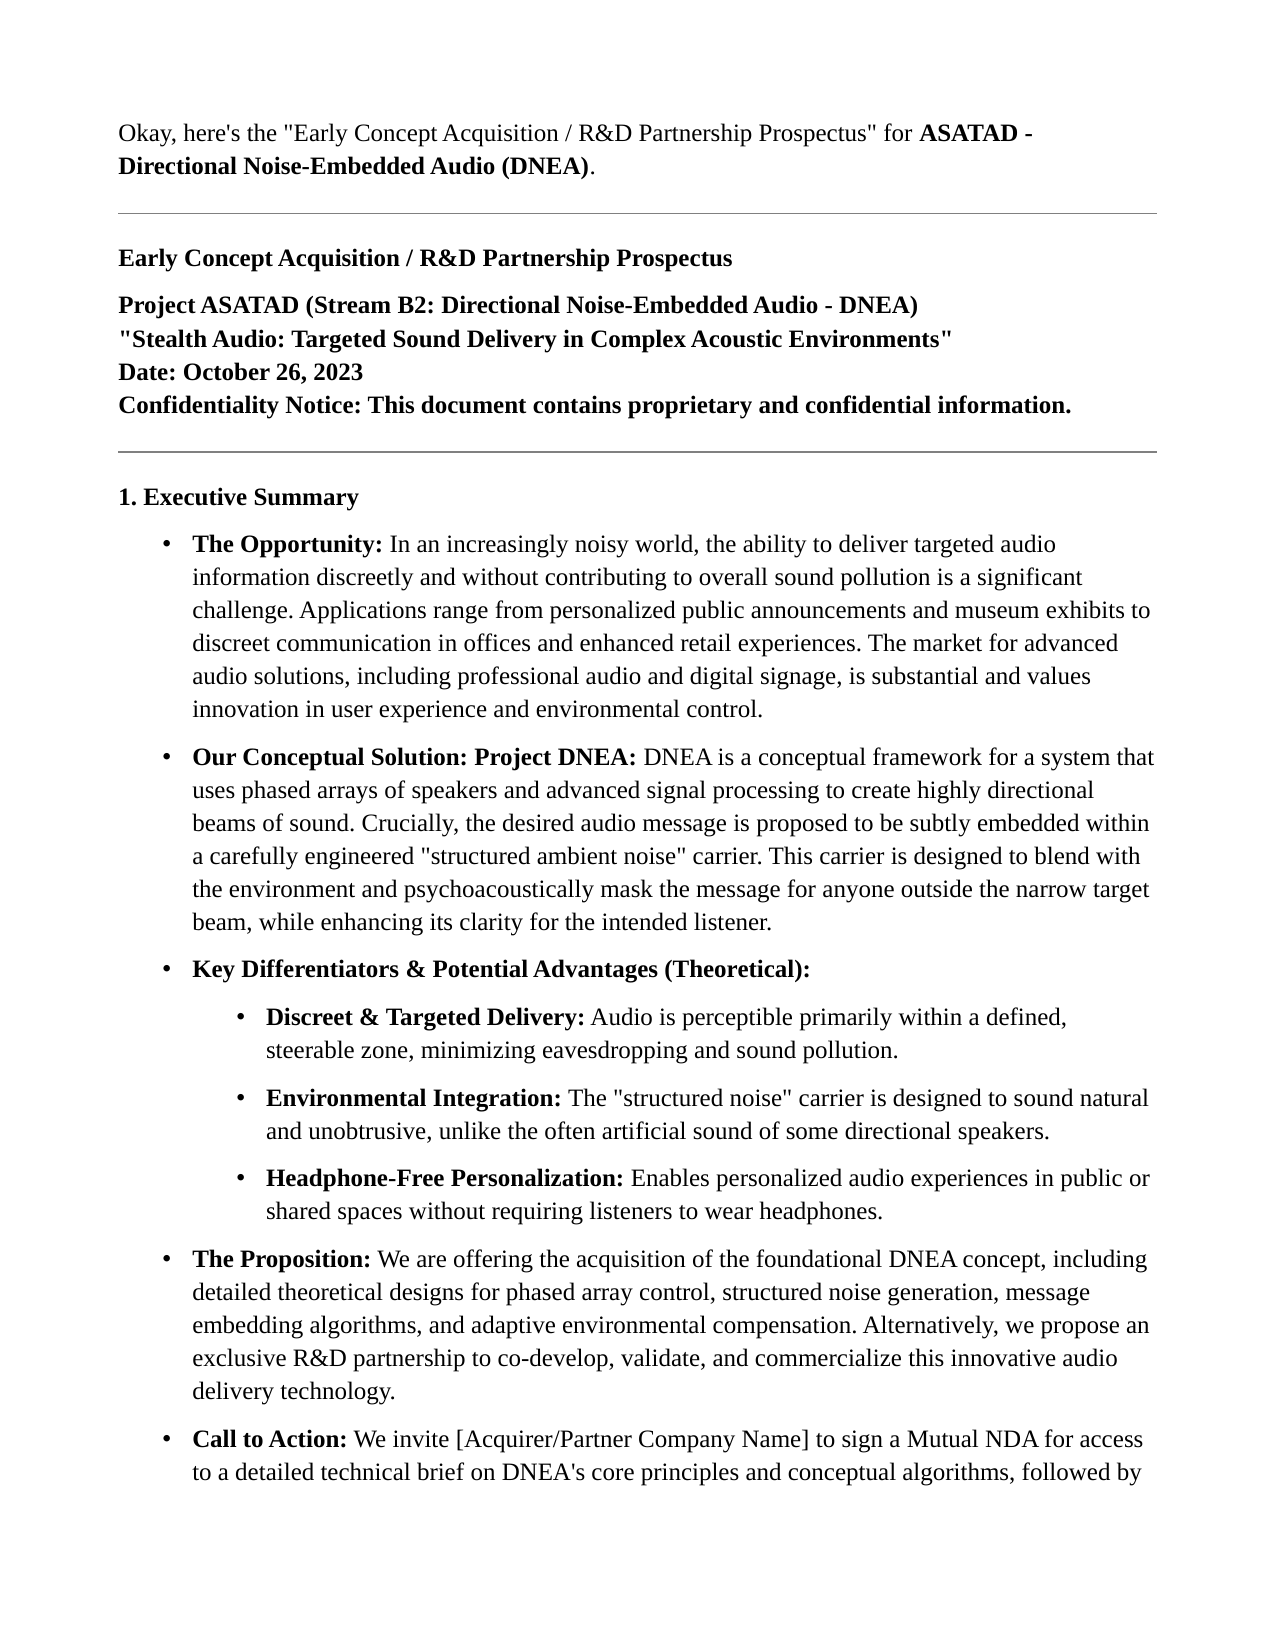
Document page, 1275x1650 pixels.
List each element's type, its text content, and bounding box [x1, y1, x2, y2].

list Discreet & Targeted Delivery: Audio is perceptible primarily within a defined, steerable zone, minimizing eavesdropping and sound pollution. [236, 1002, 1157, 1064]
text 1. Executive Summary [118, 482, 1157, 510]
list Key Differentiators & Potential Advantages (Theoretical): [162, 954, 1157, 983]
list Call to Action: We invite [Acquirer/Partner Company Name] to sign a Mutual NDA for access to a detailed technical brief on DNEA's core principles and conceptual algorithms, followed by [162, 1424, 1157, 1486]
list The Proposition: We are offering the acquisition of the foundational DNEA concept, including detailed theoretical designs for phased array control, structured noise generation, message embedding algorithms, and adaptive environmental compensation. Alternatively, we propose an exclusive R&D partnership to co-develop, validate, and commercialize this innovative audio delivery technology. [162, 1244, 1157, 1405]
text Okay, here's the "Early Concept Acquisition / R&D Partnership Prospectus" for ASATAD - Directional Noise-Embedded Audio (DNEA). [118, 118, 1157, 180]
list The Opportunity: In an increasingly noisy world, the ability to deliver targeted audio information discreetly and without contributing to overall sound pollution is a significant challenge. Applications range from personalized public announcements and museum exhibits to discreet communication in offices and enhanced retail experiences. The market for advanced audio solutions, including professional audio and digital signage, is substantial and values innovation in user experience and environmental control. [162, 529, 1157, 723]
list Environmental Integration: The "structured noise" carrier is designed to sound natural and unobtrusive, unlike the often artificial sound of some directional speakers. [236, 1083, 1157, 1144]
list Headphone-Free Personalization: Enables personalized audio experiences in public or shared spaces without requiring listeners to wear headphones. [236, 1163, 1157, 1225]
text Project ASATAD (Stream B2: Directional Noise-Embedded Audio - DNEA) "Stealth Audio: Targeted Sound Delivery in Complex Acoustic Environments" Date: October 26, 2023 Confidentiality Notice: This document contains proprietary and confidential information. [118, 291, 1157, 418]
list Our Conceptual Solution: Project DNEA: DNEA is a conceptual framework for a system that uses phased arrays of speakers and advanced signal processing to create highly directional beams of sound. Crucially, the desired audio message is proposed to be subtly embedded within a carefully engineered "structured ambient noise" carrier. This carrier is designed to blend with the environment and psychoacoustically mask the message for anyone outside the narrow target beam, while enhancing its clarity for the intended listener. [162, 742, 1157, 936]
text Early Concept Acquisition / R&D Partnership Prospectus [118, 243, 1157, 272]
